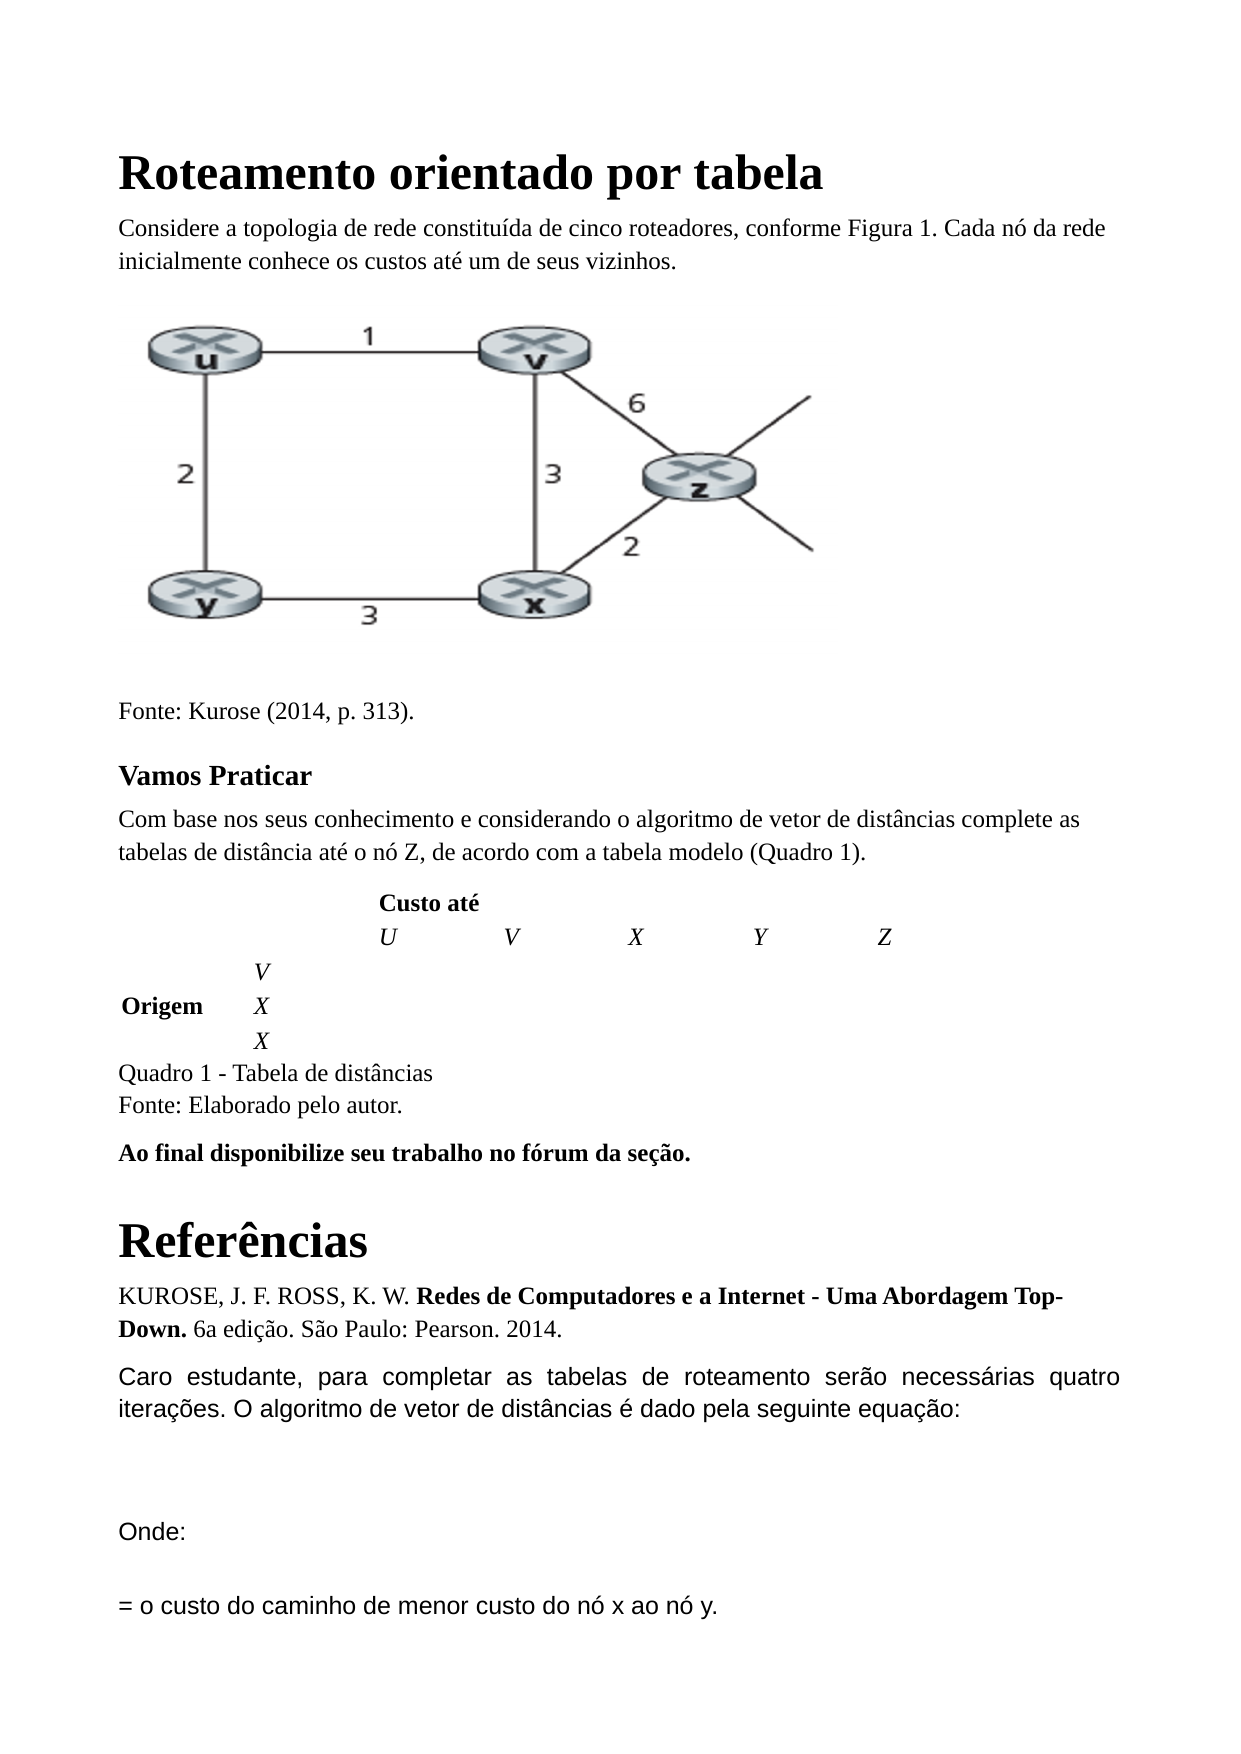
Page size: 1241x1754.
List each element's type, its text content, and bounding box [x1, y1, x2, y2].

text Ao final disponibilize seu trabalho no fórum da seção. [118, 1138, 1122, 1167]
text Onde: [118, 1517, 1122, 1545]
table_cell [874, 1023, 1004, 1058]
table_cell [625, 954, 750, 988]
table_cell [750, 989, 874, 1023]
text KUROSE, J. F. ROSS, K. W. Redes de Computadores e a Internet - Uma Abordagem Top-Down. 6a edição. São Paulo: Pearson. 2014. [118, 1281, 1122, 1343]
table_header [118, 885, 376, 954]
text Considere a topologia de rede constituída de cinco roteadores, conforme Figura 1. Cada nó da rede inicialmente conhece os custos até um de seus vizinhos. [118, 213, 1122, 275]
table_cell [750, 954, 874, 988]
table_cell [376, 1023, 500, 1058]
subtitle Vamos Praticar [118, 758, 1122, 792]
text = o custo do caminho de menor custo do nó x ao nó y. [118, 1591, 1122, 1620]
text Quadro 1 - Tabela de distâncias Fonte: Elaborado pelo autor. [118, 1058, 1122, 1119]
table_cell X [251, 1023, 376, 1058]
table_cell U [376, 919, 500, 954]
text Fonte: Kurose (2014, p. 313). [118, 663, 1122, 724]
table_cell V [500, 919, 625, 954]
table_cell [376, 989, 500, 1023]
table_cell [625, 989, 750, 1023]
table_cell [500, 989, 625, 1023]
table_cell Origem [118, 954, 251, 1058]
table_cell V [251, 954, 376, 988]
table_cell Y [750, 919, 874, 954]
table_cell [625, 1023, 750, 1058]
subtitle Roteamento orientado por tabela [118, 143, 1122, 201]
table_header Custo até [376, 885, 1004, 919]
table_cell [376, 954, 500, 988]
table_cell [750, 1023, 874, 1058]
table_cell [874, 989, 1004, 1023]
table_cell [500, 1023, 625, 1058]
subtitle Referências [118, 1211, 1122, 1268]
text Com base nos seus conhecimento e considerando o algoritmo de vetor de distâncias complete as tabelas de distância até o nó Z, de acordo com a tabela modelo (Quadro 1). [118, 804, 1122, 866]
text Caro estudante, para completar as tabelas de roteamento serão necessárias quatro iterações. O algoritmo de vetor de distâncias é dado pela seguinte equação: [118, 1361, 1122, 1423]
picture [118, 293, 838, 654]
table_cell X [625, 919, 750, 954]
table_cell [874, 954, 1004, 988]
table_cell Z [874, 919, 1004, 954]
table_cell [500, 954, 625, 988]
table_cell X [251, 989, 376, 1023]
